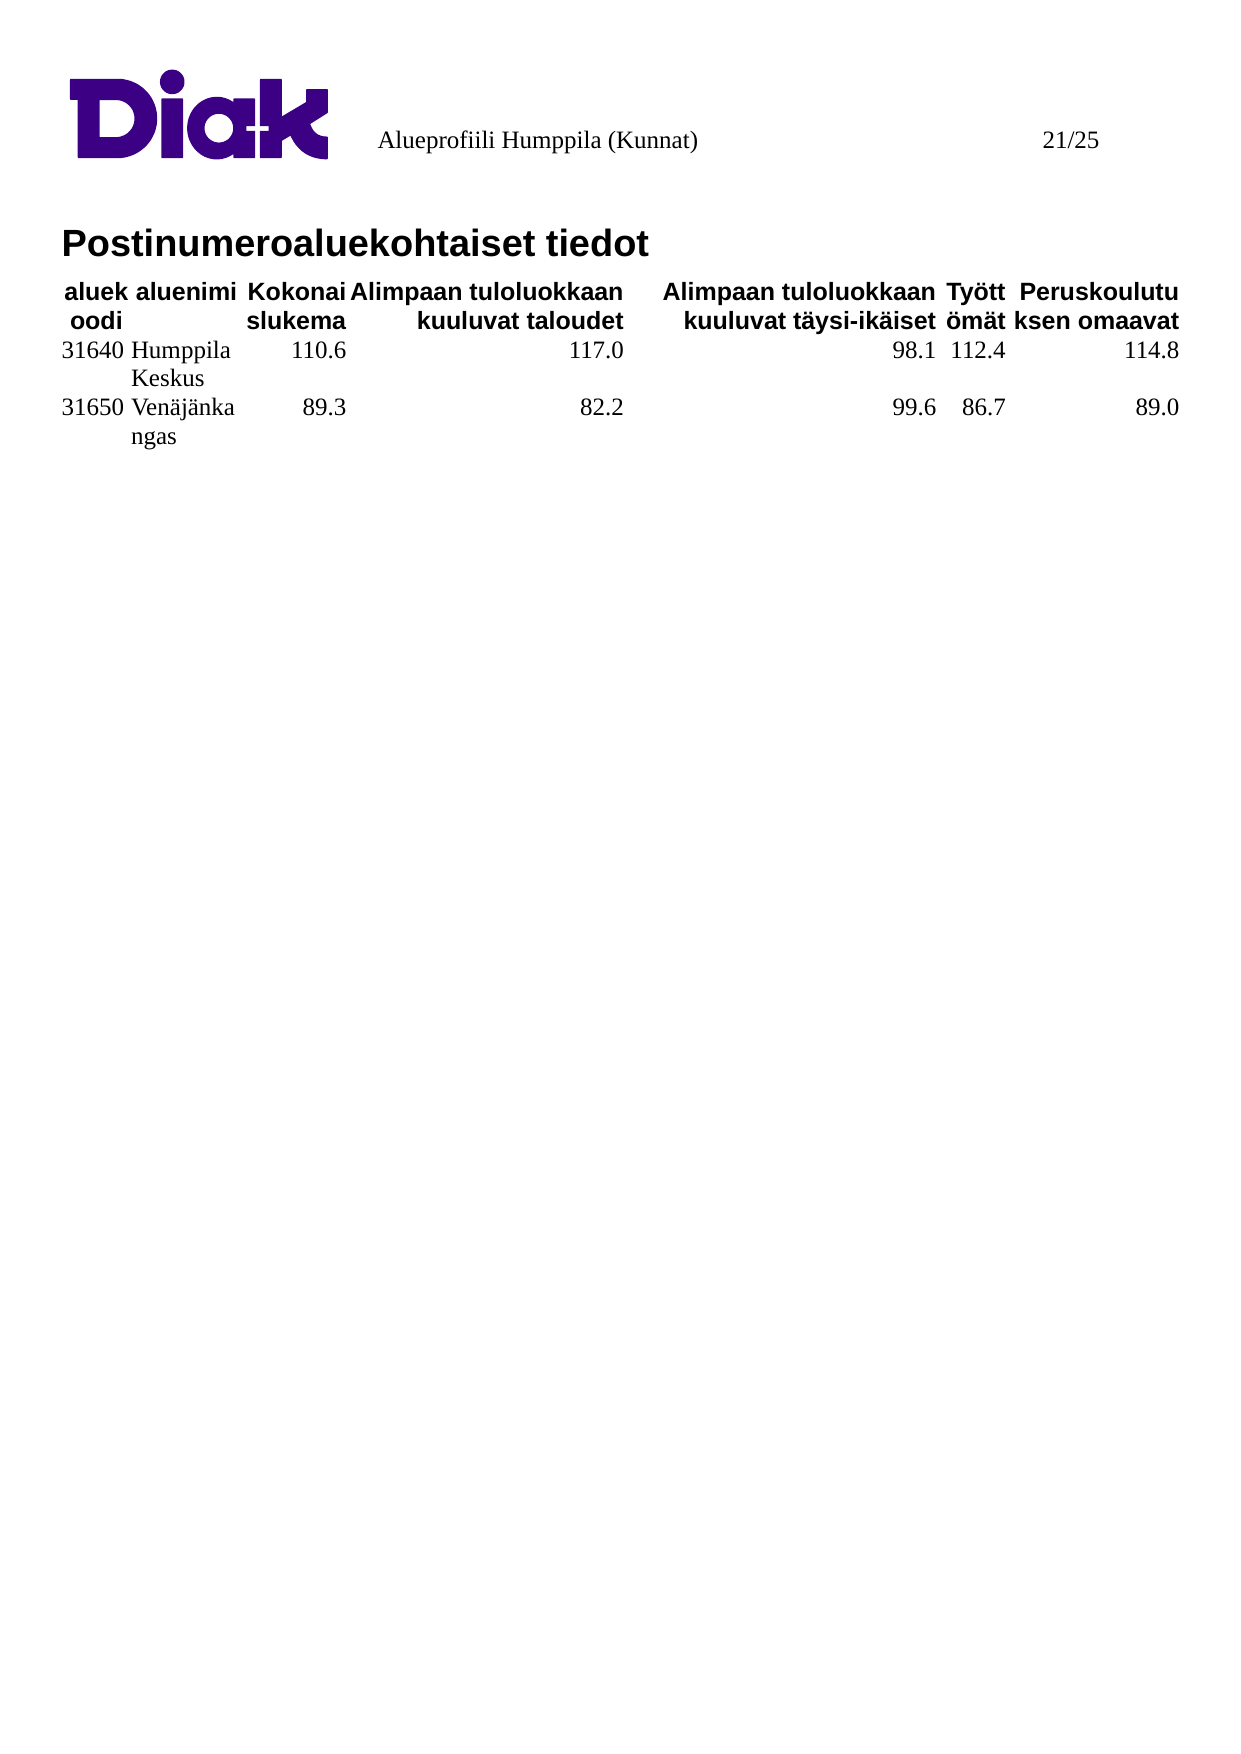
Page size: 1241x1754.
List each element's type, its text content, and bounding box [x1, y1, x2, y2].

table_cell 31650 [61, 392, 131, 450]
table_header aluenimi [131, 277, 242, 335]
subtitle Postinumeroaluekohtaiset tiedot [61, 221, 1179, 265]
table_cell 98.1 [624, 335, 936, 392]
table_cell 110.6 [242, 335, 346, 392]
table_header Alimpaan tuloluokkaan kuuluvat taloudet [346, 277, 624, 335]
table_cell 82.2 [346, 392, 624, 450]
table_cell 114.8 [1005, 335, 1179, 392]
table_cell 89.3 [242, 392, 346, 450]
table_header Työttömät [936, 277, 1005, 335]
table_cell 31640 [61, 335, 131, 392]
table_cell 89.0 [1005, 392, 1179, 450]
table_cell 112.4 [936, 335, 1005, 392]
table_cell 86.7 [936, 392, 1005, 450]
table_header aluekoodi [61, 277, 131, 335]
table_cell 99.6 [624, 392, 936, 450]
table_cell 117.0 [346, 335, 624, 392]
table_header Alimpaan tuloluokkaan kuuluvat täysi-ikäiset [624, 277, 936, 335]
table_header Peruskoulutuksen omaavat [1005, 277, 1179, 335]
table_cell Venäjänkangas [131, 392, 242, 450]
table_header Kokonaislukema [242, 277, 346, 335]
table_cell Humppila Keskus [131, 335, 242, 392]
